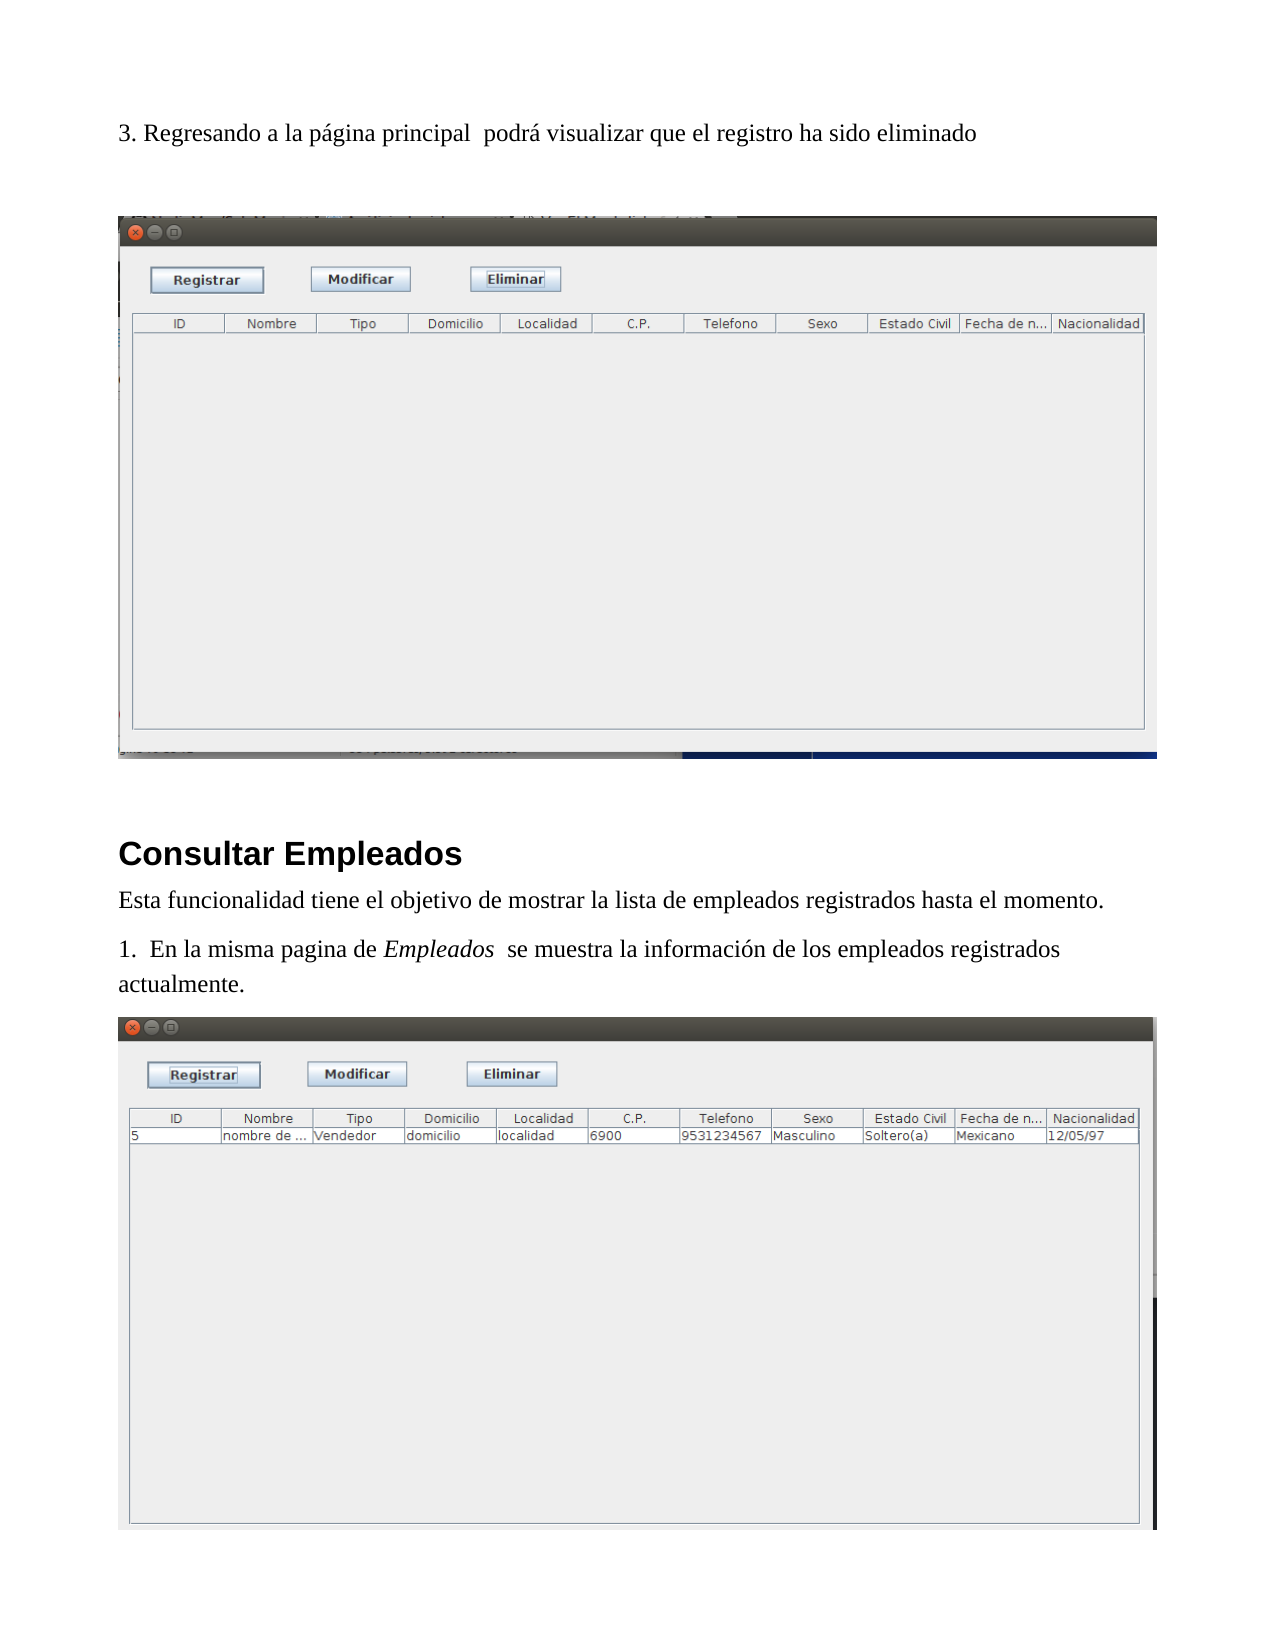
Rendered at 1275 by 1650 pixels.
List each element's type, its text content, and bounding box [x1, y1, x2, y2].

text 3. Regresando a la página principal podrá visualizar que el registro ha sido eliminado [118, 118, 1157, 147]
subtitle Consultar Empleados [118, 834, 1157, 873]
text Esta funcionalidad tiene el objetivo de mostrar la lista de empleados registrados hasta el momento. [118, 885, 1157, 914]
text 1. En la misma pagina de Empleados se muestra la información de los empleados registrados actualmente. [118, 934, 1157, 997]
picture [118, 1017, 1157, 1530]
picture [118, 216, 1157, 759]
